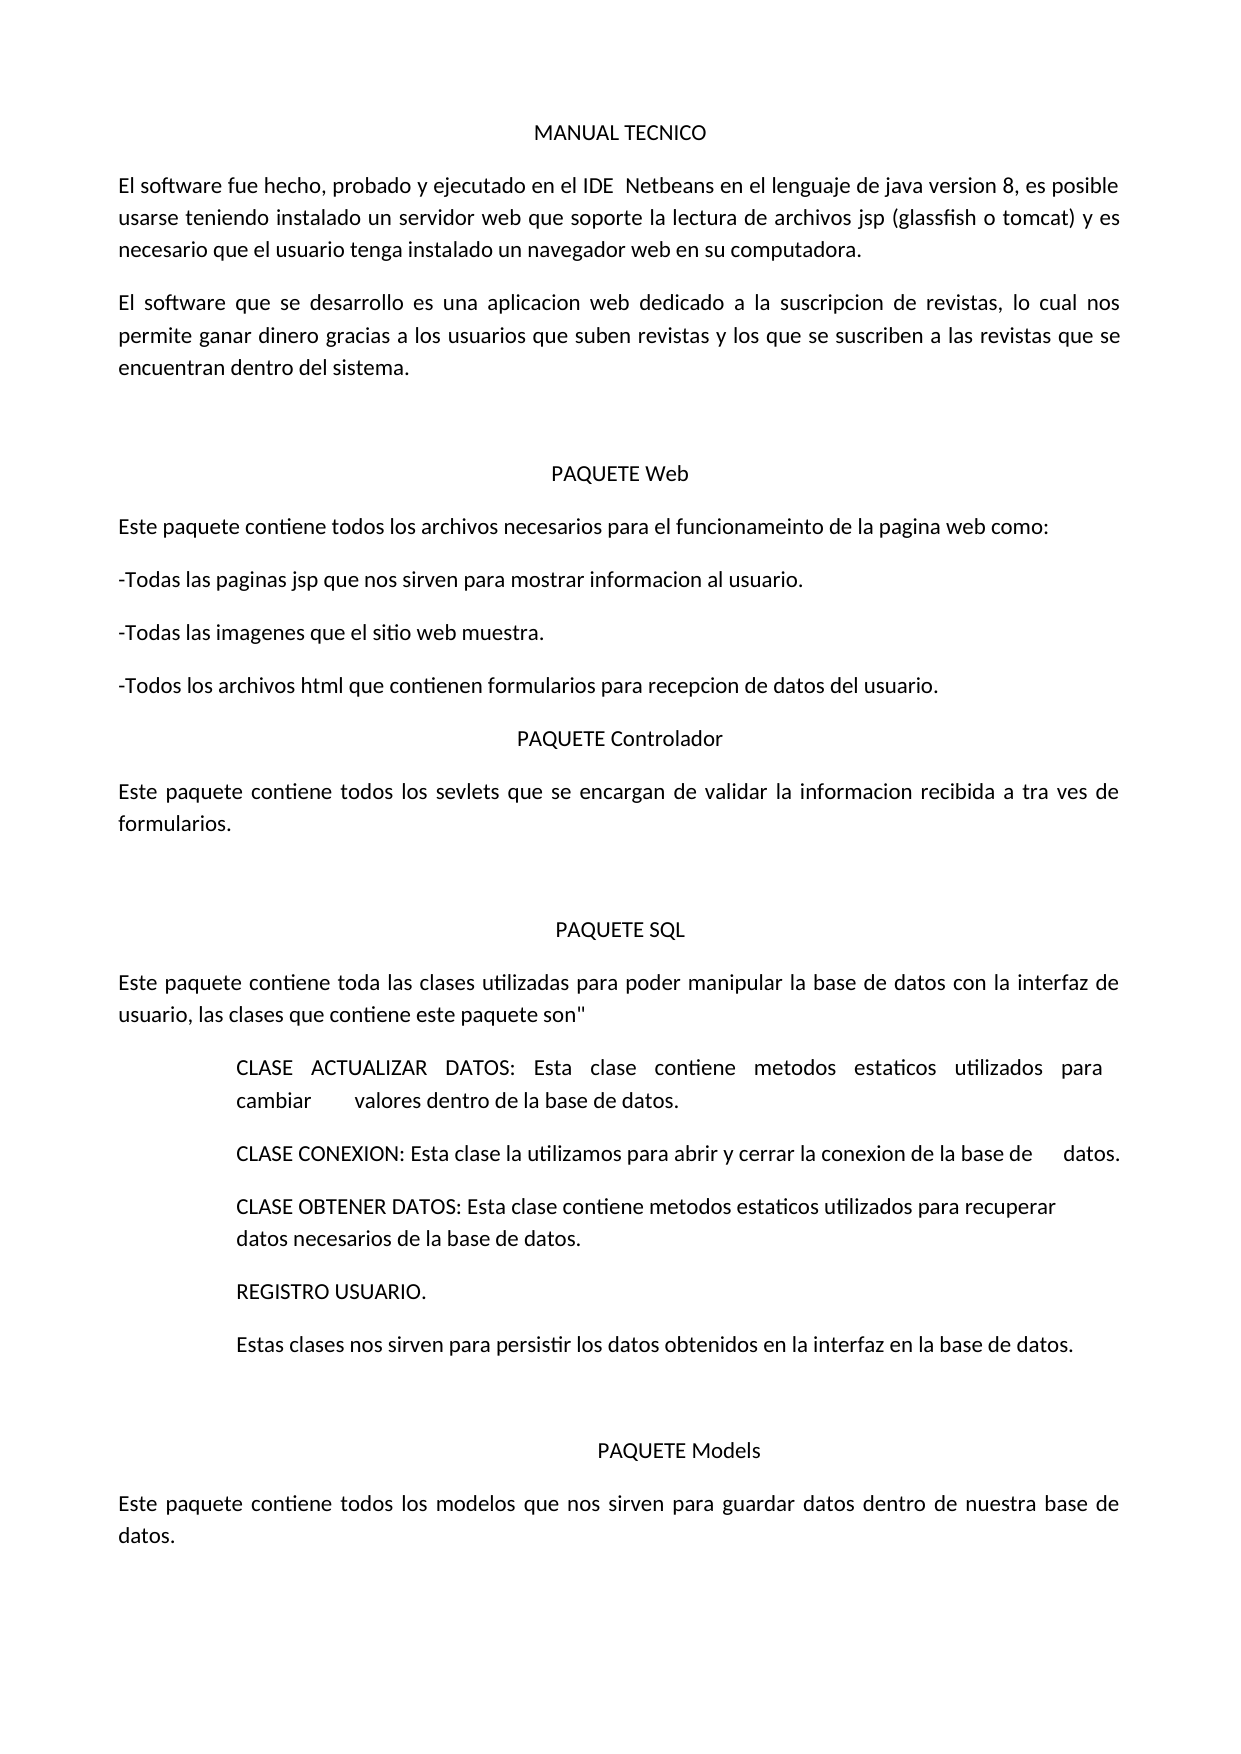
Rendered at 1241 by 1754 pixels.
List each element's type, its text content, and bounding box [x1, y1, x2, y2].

text Este paquete contiene todos los archivos necesarios para el funcionameinto de la pagina web como: [118, 512, 1122, 540]
text El software que se desarrollo es una aplicacion web dedicado a la suscripcion de revistas, lo cual nos permite ganar dinero gracias a los usuarios que suben revistas y los que se suscriben a las revistas que se encuentran dentro del sistema. [118, 288, 1122, 381]
text -Todas las paginas jsp que nos sirven para mostrar informacion al usuario. [118, 565, 1122, 593]
text MANUAL TECNICO [118, 118, 1122, 146]
text PAQUETE SQL [118, 915, 1122, 943]
text -Todas las imagenes que el sitio web muestra. [118, 618, 1122, 646]
text CLASE ACTUALIZAR DATOS: Esta clase contiene metodos estaticos utilizados para cambiar valores dentro de la base de datos. [118, 1053, 1122, 1114]
text PAQUETE Models [118, 1436, 1122, 1464]
text PAQUETE Web [118, 459, 1122, 487]
text REGISTRO USUARIO. [118, 1277, 1122, 1305]
text El software fue hecho, probado y ejecutado en el IDE Netbeans en el lenguaje de java version 8, es posible usarse teniendo instalado un servidor web que soporte la lectura de archivos jsp (glassfish o tomcat) y es necesario que el usuario tenga instalado un navegador web en su computadora. [118, 171, 1122, 263]
text Este paquete contiene toda las clases utilizadas para poder manipular la base de datos con la interfaz de usuario, las clases que contiene este paquete son" [118, 968, 1122, 1028]
text CLASE CONEXION: Esta clase la utilizamos para abrir y cerrar la conexion de la base de datos. [118, 1139, 1122, 1167]
text PAQUETE Controlador [118, 724, 1122, 752]
text CLASE OBTENER DATOS: Esta clase contiene metodos estaticos utilizados para recuperar datos necesarios de la base de datos. [118, 1192, 1122, 1252]
text -Todos los archivos html que contienen formularios para recepcion de datos del usuario. [118, 671, 1122, 699]
text Este paquete contiene todos los sevlets que se encargan de validar la informacion recibida a tra ves de formularios. [118, 777, 1122, 837]
text Estas clases nos sirven para persistir los datos obtenidos en la interfaz en la base de datos. [118, 1330, 1122, 1358]
text Este paquete contiene todos los modelos que nos sirven para guardar datos dentro de nuestra base de datos. [118, 1489, 1122, 1549]
